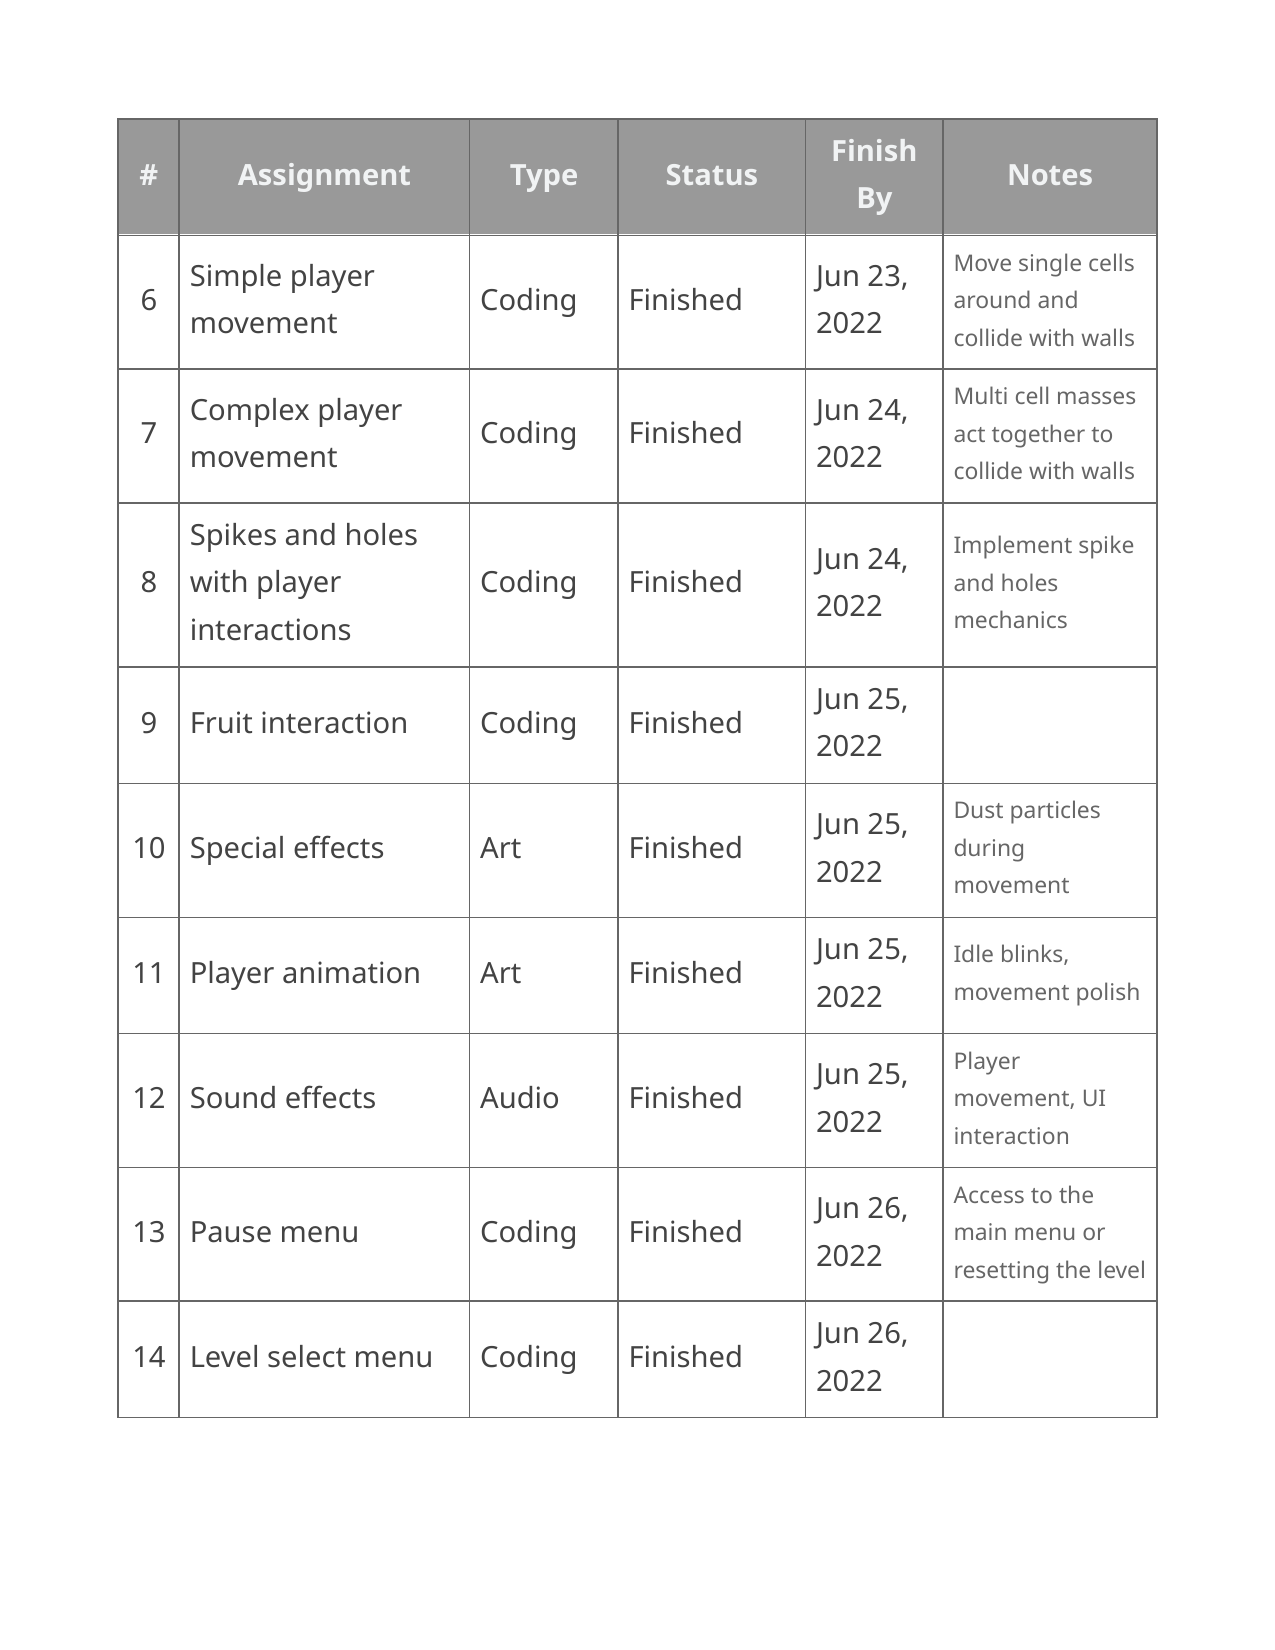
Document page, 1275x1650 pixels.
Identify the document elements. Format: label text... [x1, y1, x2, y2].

table_cell Special effects [180, 784, 469, 916]
table_header # [119, 120, 178, 234]
table_header Assignment [180, 120, 469, 234]
table_cell Coding [470, 370, 617, 502]
table_cell Finished [619, 236, 805, 368]
table_header Notes [944, 120, 1156, 234]
table_cell Jun 24, 2022 [806, 370, 942, 502]
table_cell 9 [119, 668, 178, 782]
table_cell Jun 25, 2022 [806, 1034, 942, 1167]
table_cell Multi cell masses act together to collide with walls [944, 370, 1156, 502]
table_cell Complex player movement [180, 370, 469, 502]
table_cell Finished [619, 504, 805, 666]
table_cell Jun 24, 2022 [806, 504, 942, 666]
table_cell Idle blinks, movement polish [944, 918, 1156, 1033]
table_cell Dust particles during movement [944, 784, 1156, 916]
table_cell 13 [119, 1168, 178, 1300]
table_cell 11 [119, 918, 178, 1033]
table_cell 12 [119, 1034, 178, 1167]
table_cell Coding [470, 1302, 617, 1417]
table_cell Finished [619, 1168, 805, 1300]
table_cell Audio [470, 1034, 617, 1167]
table_cell Finished [619, 1302, 805, 1417]
table_header Status [619, 120, 805, 234]
table_cell Jun 25, 2022 [806, 668, 942, 782]
table_cell Art [470, 918, 617, 1033]
table_cell Simple player movement [180, 236, 469, 368]
table_cell Level select menu [180, 1302, 469, 1417]
table_cell Sound effects [180, 1034, 469, 1167]
table_cell 6 [119, 236, 178, 368]
table_header Type [470, 120, 617, 234]
table_cell Finished [619, 1034, 805, 1167]
table_cell Finished [619, 918, 805, 1033]
table_cell Jun 25, 2022 [806, 918, 942, 1033]
table_cell Art [470, 784, 617, 916]
table_cell Coding [470, 236, 617, 368]
table_cell Spikes and holes with player interactions [180, 504, 469, 666]
table_cell Fruit interaction [180, 668, 469, 782]
table_cell 10 [119, 784, 178, 916]
table_cell Jun 25, 2022 [806, 784, 942, 916]
table_cell Coding [470, 1168, 617, 1300]
table_cell [944, 668, 1156, 782]
table_cell Jun 26, 2022 [806, 1168, 942, 1300]
table_cell Player movement, UI interaction [944, 1034, 1156, 1167]
table_cell Move single cells around and collide with walls [944, 236, 1156, 368]
table_cell Player animation [180, 918, 469, 1033]
table_cell 7 [119, 370, 178, 502]
table_cell 14 [119, 1302, 178, 1417]
table_cell Jun 26, 2022 [806, 1302, 942, 1417]
table_header Finish By [806, 120, 942, 234]
table_cell Jun 23, 2022 [806, 236, 942, 368]
table_cell Coding [470, 504, 617, 666]
table_cell Implement spike and holes mechanics [944, 504, 1156, 666]
table_cell Finished [619, 370, 805, 502]
table_cell [944, 1302, 1156, 1417]
table_cell Access to the main menu or resetting the level [944, 1168, 1156, 1300]
table_cell Finished [619, 668, 805, 782]
table_cell Pause menu [180, 1168, 469, 1300]
table_cell 8 [119, 504, 178, 666]
table_cell Coding [470, 668, 617, 782]
table_cell Finished [619, 784, 805, 916]
